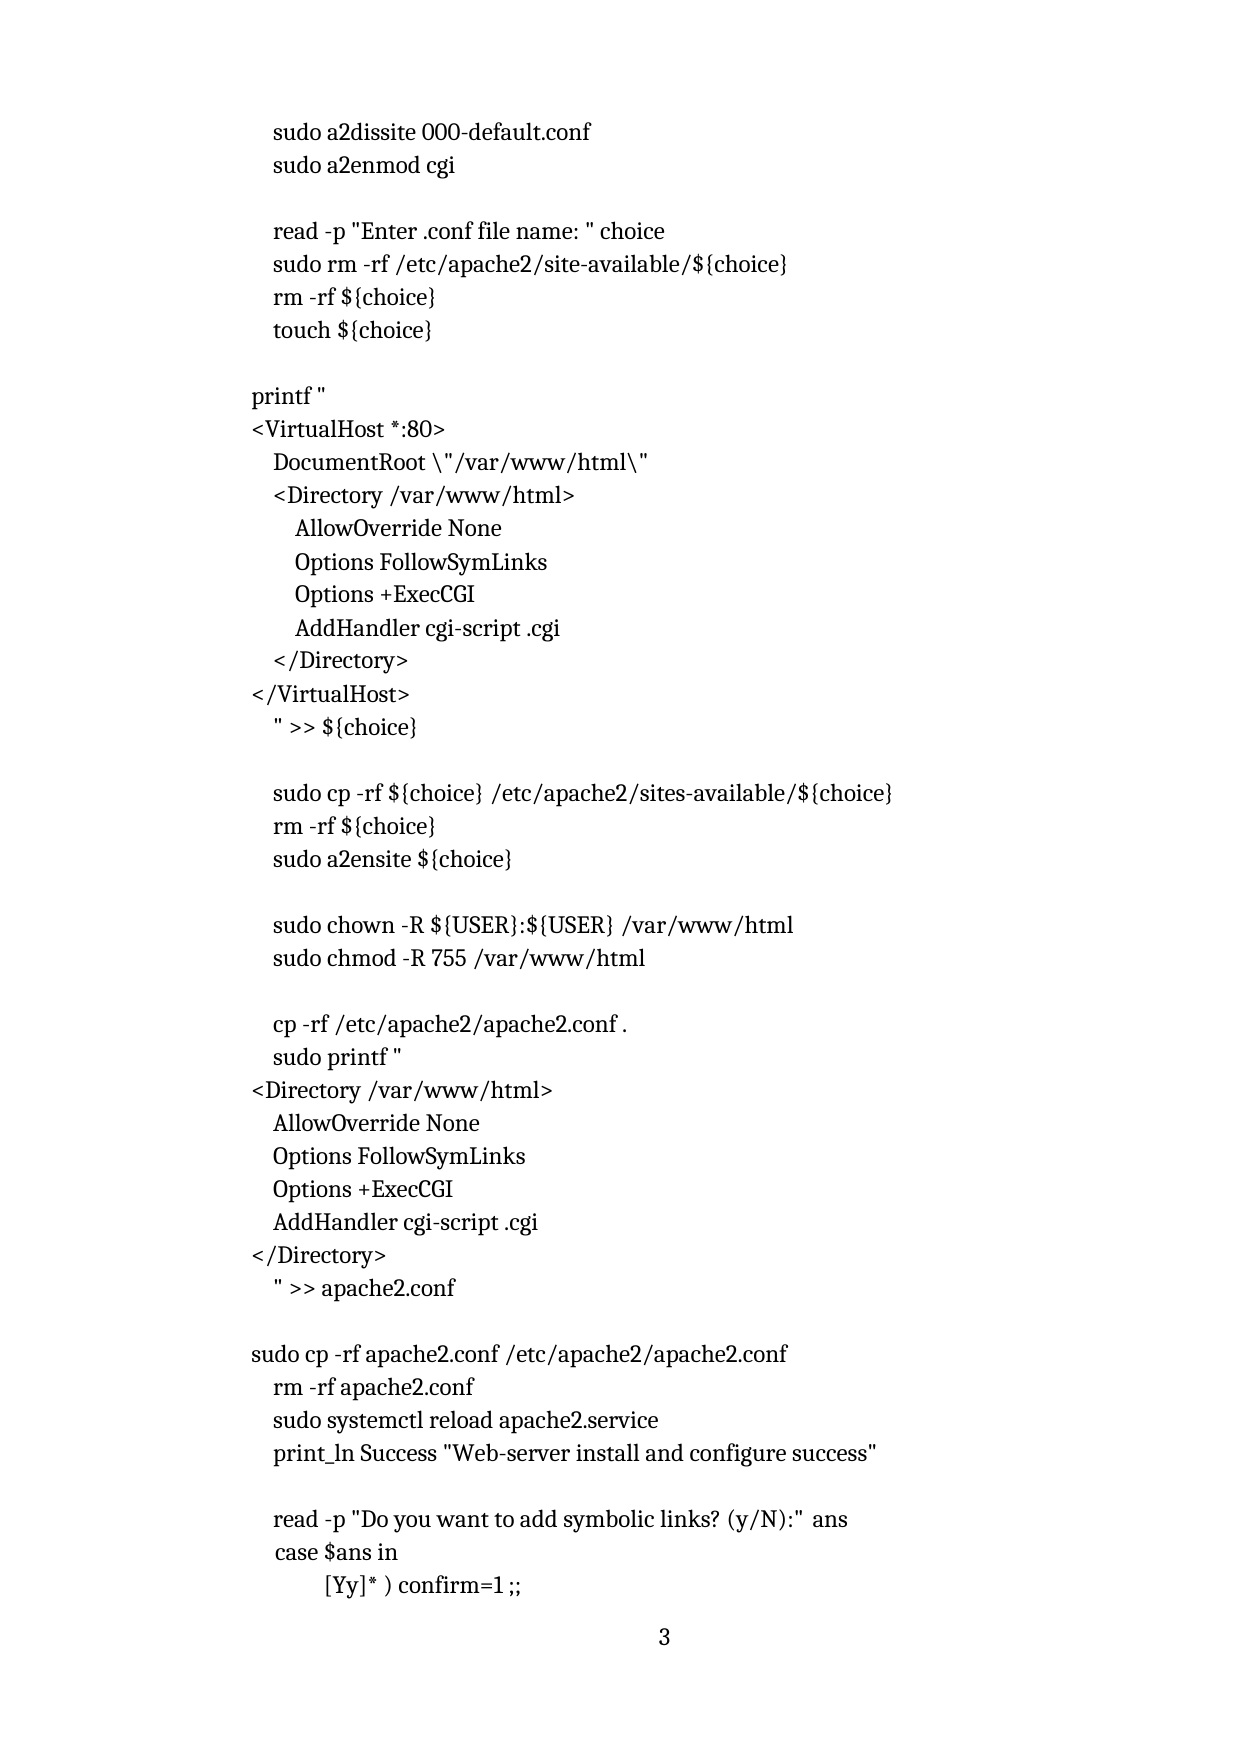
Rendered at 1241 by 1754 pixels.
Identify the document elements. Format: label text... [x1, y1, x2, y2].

text rm -rf apache2.conf [177, 1373, 1152, 1402]
text Options +ExecCGI [177, 1175, 1152, 1203]
text Options FollowSymLinks [177, 547, 1152, 576]
text DocumentRoot \"/var/www/html\" [177, 448, 1152, 477]
text </VirtualHost> [177, 679, 1152, 708]
text <VirtualHost *:80> [177, 415, 1152, 444]
text Options FollowSymLinks [177, 1142, 1152, 1171]
text <Directory /var/www/html> [177, 1076, 1152, 1104]
text AllowOverride None [177, 1109, 1152, 1137]
text AddHandler cgi-script .cgi [177, 613, 1152, 642]
text <Directory /var/www/html> [177, 481, 1152, 510]
text sudo a2dissite 000-default.conf [177, 118, 1152, 147]
text </Directory> [177, 646, 1152, 675]
text sudo chmod -R 755 /var/www/html [177, 944, 1152, 972]
text touch ${choice} [177, 316, 1152, 345]
text print_ln Success "Web-server install and configure success" [177, 1439, 1152, 1468]
text cp -rf /etc/apache2/apache2.conf . [177, 1010, 1152, 1038]
text [Yy]* ) confirm=1 ;; [177, 1571, 1152, 1600]
text AddHandler cgi-script .cgi [177, 1208, 1152, 1237]
text read -p "Do you want to add symbolic links? (y/N):" ans [177, 1505, 1152, 1534]
text sudo chown -R ${USER}:${USER} /var/www/html [177, 911, 1152, 939]
text sudo a2ensite ${choice} [177, 844, 1152, 873]
text sudo a2enmod cgi [177, 151, 1152, 180]
text rm -rf ${choice} [177, 283, 1152, 312]
text sudo systemctl reload apache2.service [177, 1406, 1152, 1435]
text </Directory> [177, 1241, 1152, 1269]
text read -p "Enter .conf file name: " choice [177, 217, 1152, 246]
text sudo rm -rf /etc/apache2/site-available/${choice} [177, 250, 1152, 279]
text Options +ExecCGI [177, 580, 1152, 609]
text sudo printf " [177, 1043, 1152, 1071]
text " >> apache2.conf [177, 1274, 1152, 1303]
text rm -rf ${choice} [177, 812, 1152, 840]
text " >> ${choice} [177, 712, 1152, 741]
text sudo cp -rf ${choice} /etc/apache2/sites-available/${choice} [177, 778, 1152, 807]
text case $ans in [177, 1538, 1152, 1567]
text sudo cp -rf apache2.conf /etc/apache2/apache2.conf [177, 1340, 1152, 1369]
text printf " [177, 382, 1152, 411]
text AllowOverride None [177, 514, 1152, 543]
